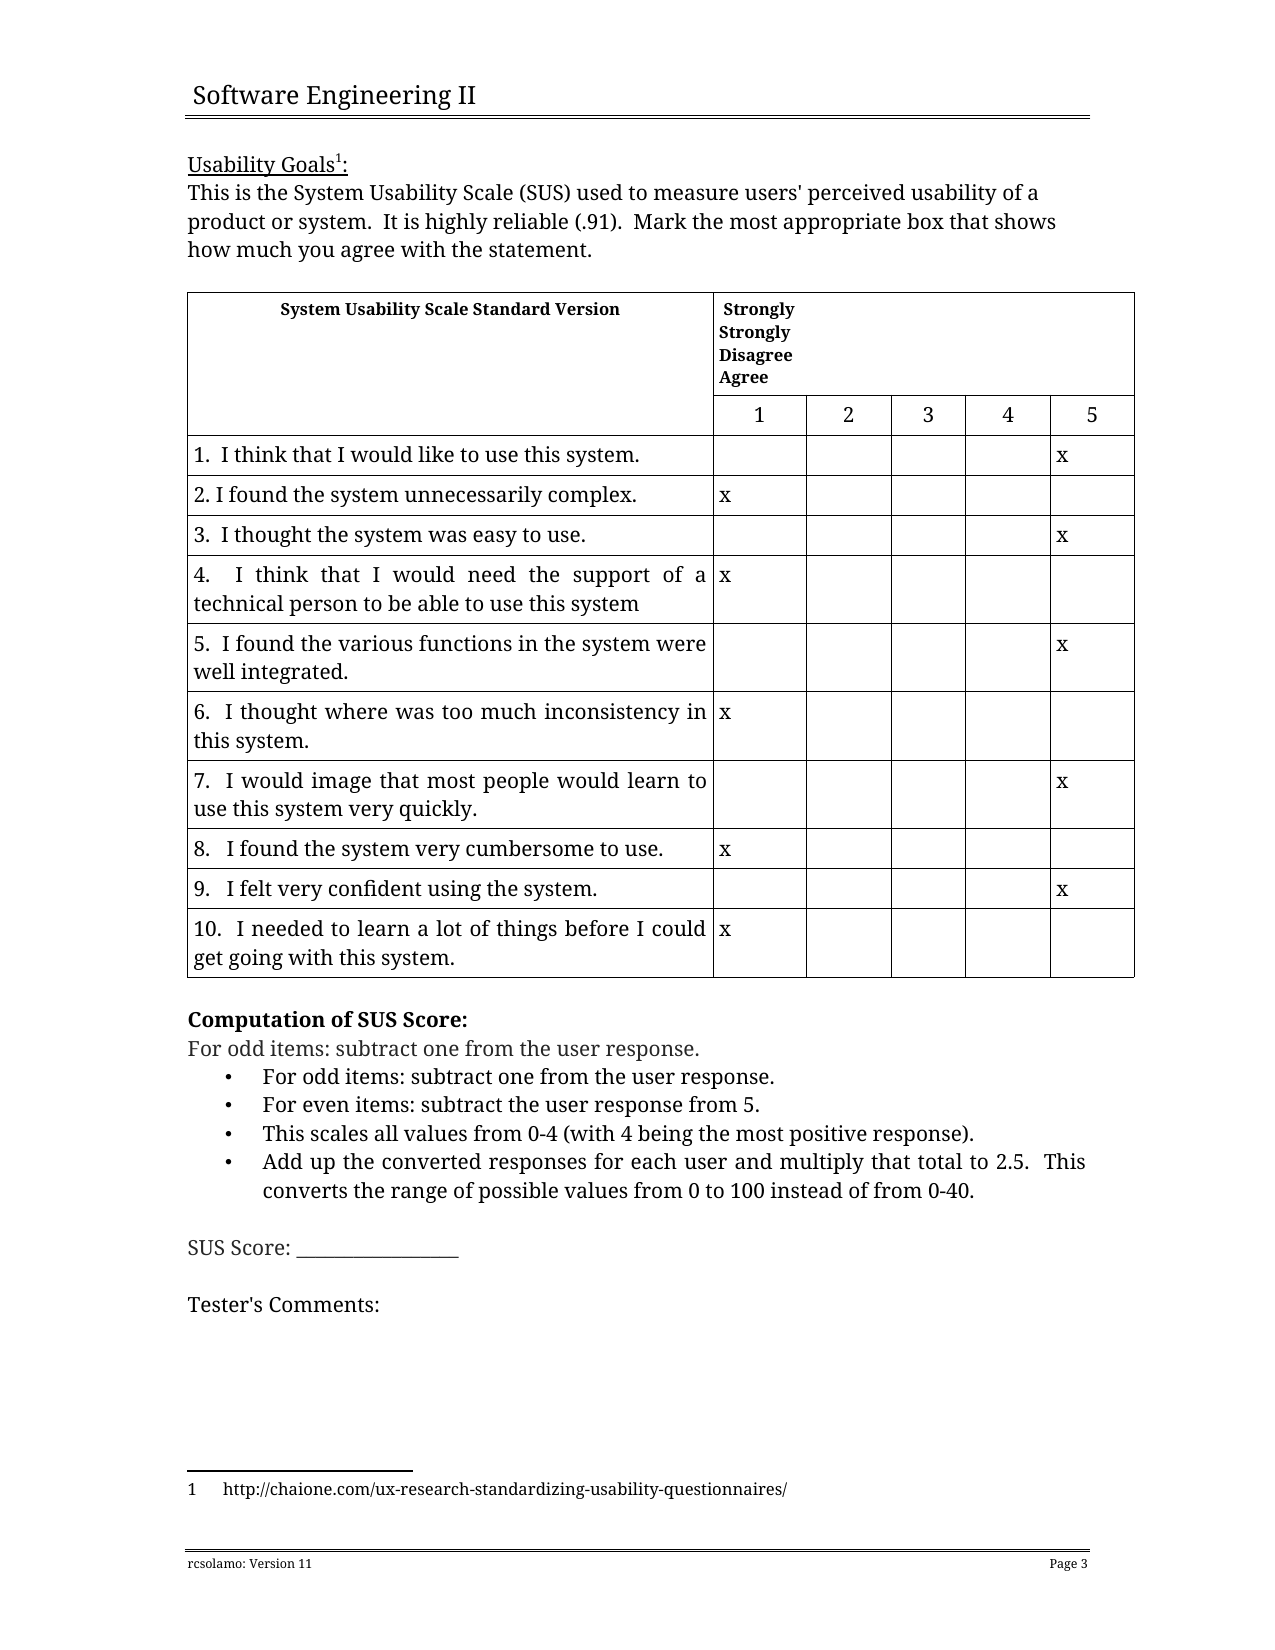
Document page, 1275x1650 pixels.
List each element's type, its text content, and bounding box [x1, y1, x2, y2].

list Add up the converted responses for each user and multiply that total to 2.5. This converts the range of possible values from 0 to 100 instead of from 0-40. [225, 1147, 1087, 1204]
text SUS Score: _________________ [187, 1233, 1087, 1261]
table_cell 2 [807, 396, 891, 434]
table_cell 3. I thought the system was easy to use. [188, 516, 713, 554]
table_cell [966, 436, 1050, 474]
table_cell [807, 556, 891, 623]
table_cell x [1051, 516, 1134, 554]
table_cell x [1051, 761, 1134, 828]
table_cell 9. I felt very confident using the system. [188, 869, 713, 908]
table_cell 1 [714, 396, 806, 434]
table_cell [714, 516, 806, 554]
table_cell [892, 761, 965, 828]
table_cell 3 [892, 396, 965, 434]
table_cell 8. I found the system very cumbersome to use. [188, 829, 713, 868]
table_cell [807, 869, 891, 908]
table_cell [1051, 829, 1134, 868]
table_cell [1051, 556, 1134, 623]
table_cell x [1051, 436, 1134, 474]
list This scales all values from 0-4 (with 4 being the most positive response). [225, 1119, 1087, 1147]
text Usability Goals: [187, 150, 1087, 178]
table_cell [892, 624, 965, 691]
table_cell [1051, 476, 1134, 514]
table_cell x [714, 909, 806, 977]
table_header System Usability Scale Standard Version [188, 293, 713, 434]
table_cell [714, 436, 806, 474]
text Computation of SUS Score: [187, 1005, 1087, 1034]
table_cell [892, 829, 965, 868]
table_cell [892, 476, 965, 514]
table_cell 4 [966, 396, 1050, 434]
table_cell [966, 909, 1050, 977]
table_cell [892, 516, 965, 554]
table_cell [1051, 692, 1134, 760]
text Tester's Comments: [187, 1290, 1087, 1347]
table_cell [892, 869, 965, 908]
table_cell [966, 761, 1050, 828]
table_cell 6. I thought where was too much inconsistency in this system. [188, 692, 713, 760]
text http://chaione.com/ux-research-standardizing-usability-questionnaires/ [187, 1477, 1087, 1500]
table_cell [807, 692, 891, 760]
table_cell x [714, 829, 806, 868]
text This is the System Usability Scale (SUS) used to measure users' perceived usability of a product or system. It is highly reliable (.91). Mark the most appropriate box that shows how much you agree with the statement. [187, 178, 1087, 264]
table_cell [892, 436, 965, 474]
table_cell [807, 761, 891, 828]
table_cell [892, 556, 965, 623]
table_cell [714, 869, 806, 908]
table_cell [807, 624, 891, 691]
table_cell 2. I found the system unnecessarily complex. [188, 476, 713, 514]
table_cell x [714, 692, 806, 760]
table_cell 5 [1051, 396, 1134, 434]
table_header Strongly Strongly Disagree Agree [714, 293, 1134, 394]
table_cell [966, 556, 1050, 623]
table_cell [714, 761, 806, 828]
table_cell x [1051, 624, 1134, 691]
table_cell [1051, 909, 1134, 977]
table_cell [892, 909, 965, 977]
table_cell [807, 436, 891, 474]
table_cell 1. I think that I would like to use this system. [188, 436, 713, 474]
table_cell [966, 869, 1050, 908]
table_cell 7. I would image that most people would learn to use this system very quickly. [188, 761, 713, 828]
table_cell x [1051, 869, 1134, 908]
table_cell 5. I found the various functions in the system were well integrated. [188, 624, 713, 691]
table_cell [966, 516, 1050, 554]
table_cell 10. I needed to learn a lot of things before I could get going with this system. [188, 909, 713, 977]
list For odd items: subtract one from the user response. [225, 1062, 1087, 1091]
table_cell [966, 692, 1050, 760]
table_cell [966, 624, 1050, 691]
table_cell [714, 624, 806, 691]
table_cell [966, 829, 1050, 868]
table_cell [807, 829, 891, 868]
table_cell [807, 516, 891, 554]
table_cell [807, 476, 891, 514]
table_cell [966, 476, 1050, 514]
text For odd items: subtract one from the user response. [187, 1034, 1087, 1062]
list For even items: subtract the user response from 5. [225, 1091, 1087, 1119]
table_cell [892, 692, 965, 760]
table_cell x [714, 556, 806, 623]
table_cell [807, 909, 891, 977]
table_cell x [714, 476, 806, 514]
table_cell 4. I think that I would need the support of a technical person to be able to use this system [188, 556, 713, 623]
